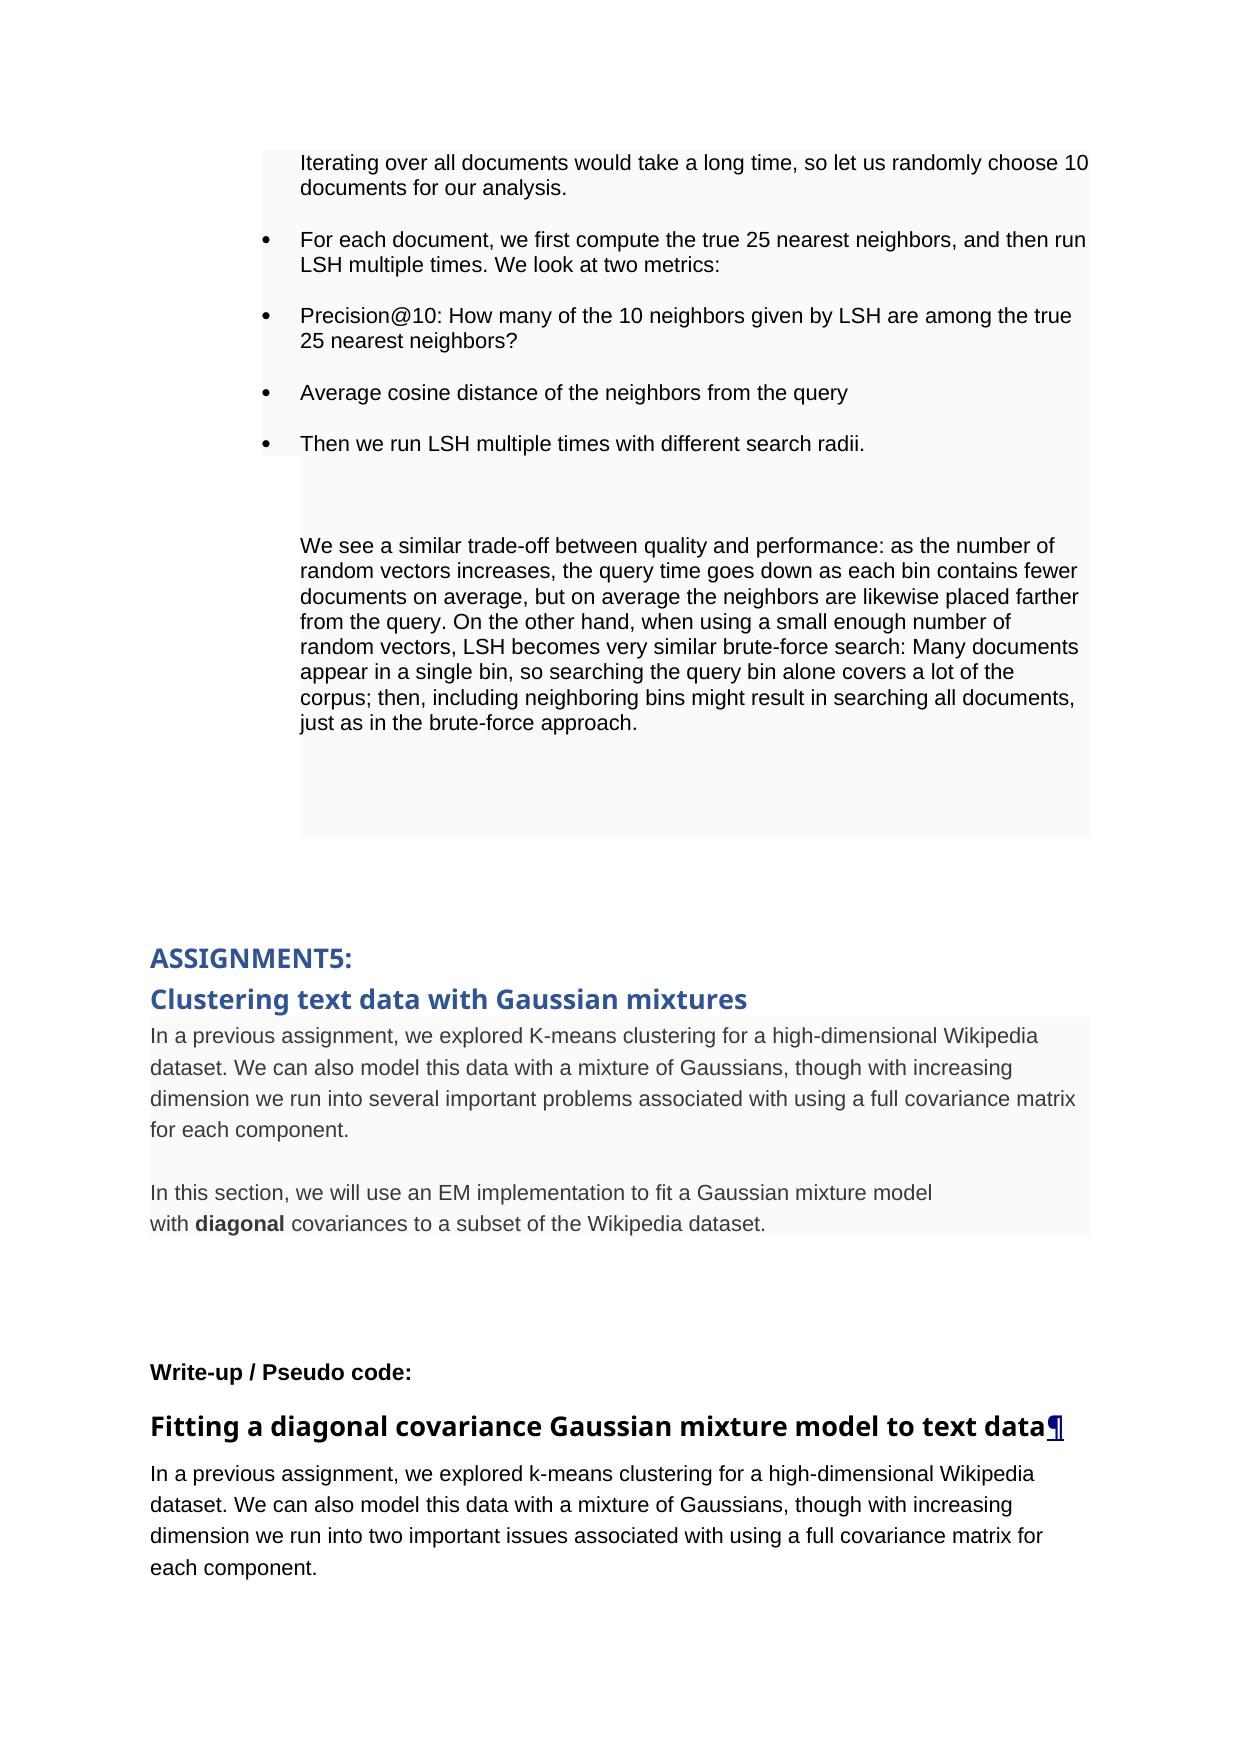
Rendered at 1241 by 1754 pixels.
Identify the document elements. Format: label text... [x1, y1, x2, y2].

subtitle ASSIGNMENT5: [150, 939, 1090, 976]
text In a previous assignment, we explored K-means clustering for a high-dimensional Wikipedia dataset. We can also model this data with a mixture of Gaussians, though with increasing dimension we run into several important problems associated with using a full covariance matrix for each component. [150, 1017, 1090, 1142]
list Then we run LSH multiple times with different search radii. [262, 431, 1090, 456]
text In this section, we will use an EM implementation to fit a Gaussian mixture model with diagonal covariances to a subset of the Wikipedia dataset. [150, 1173, 1090, 1236]
subtitle Clustering text data with Gaussian mixtures [150, 980, 1090, 1017]
subtitle Fitting a diagonal covariance Gaussian mixture model to text data¶ [150, 1408, 1090, 1444]
text In a previous assignment, we explored k-means clustering for a high-dimensional Wikipedia dataset. We can also model this data with a mixture of Gaussians, though with increasing dimension we run into two important issues associated with using a full covariance matrix for each component. [150, 1455, 1090, 1580]
list Average cosine distance of the neighbors from the query [262, 379, 1090, 404]
list Precision@10: How many of the 10 neighbors given by LSH are among the true 25 nearest neighbors? [262, 303, 1090, 353]
list For each document, we first compute the true 25 nearest neighbors, and then run LSH multiple times. We look at two metrics: [262, 226, 1090, 277]
list Iterating over all documents would take a long time, so let us randomly choose 10 documents for our analysis. [262, 150, 1090, 200]
text Write-up / Pseudo code: [150, 1359, 1090, 1386]
list We see a similar trade-off between quality and performance: as the number of random vectors increases, the query time goes down as each bin contains fewer documents on average, but on average the neighbors are likewise placed farther from the query. On the other hand, when using a small enough number of random vectors, LSH becomes very similar brute-force search: Many documents appear in a single bin, so searching the query bin alone covers a lot of the corpus; then, including neighboring bins might result in searching all documents, just as in the brute-force approach. [300, 533, 1090, 735]
